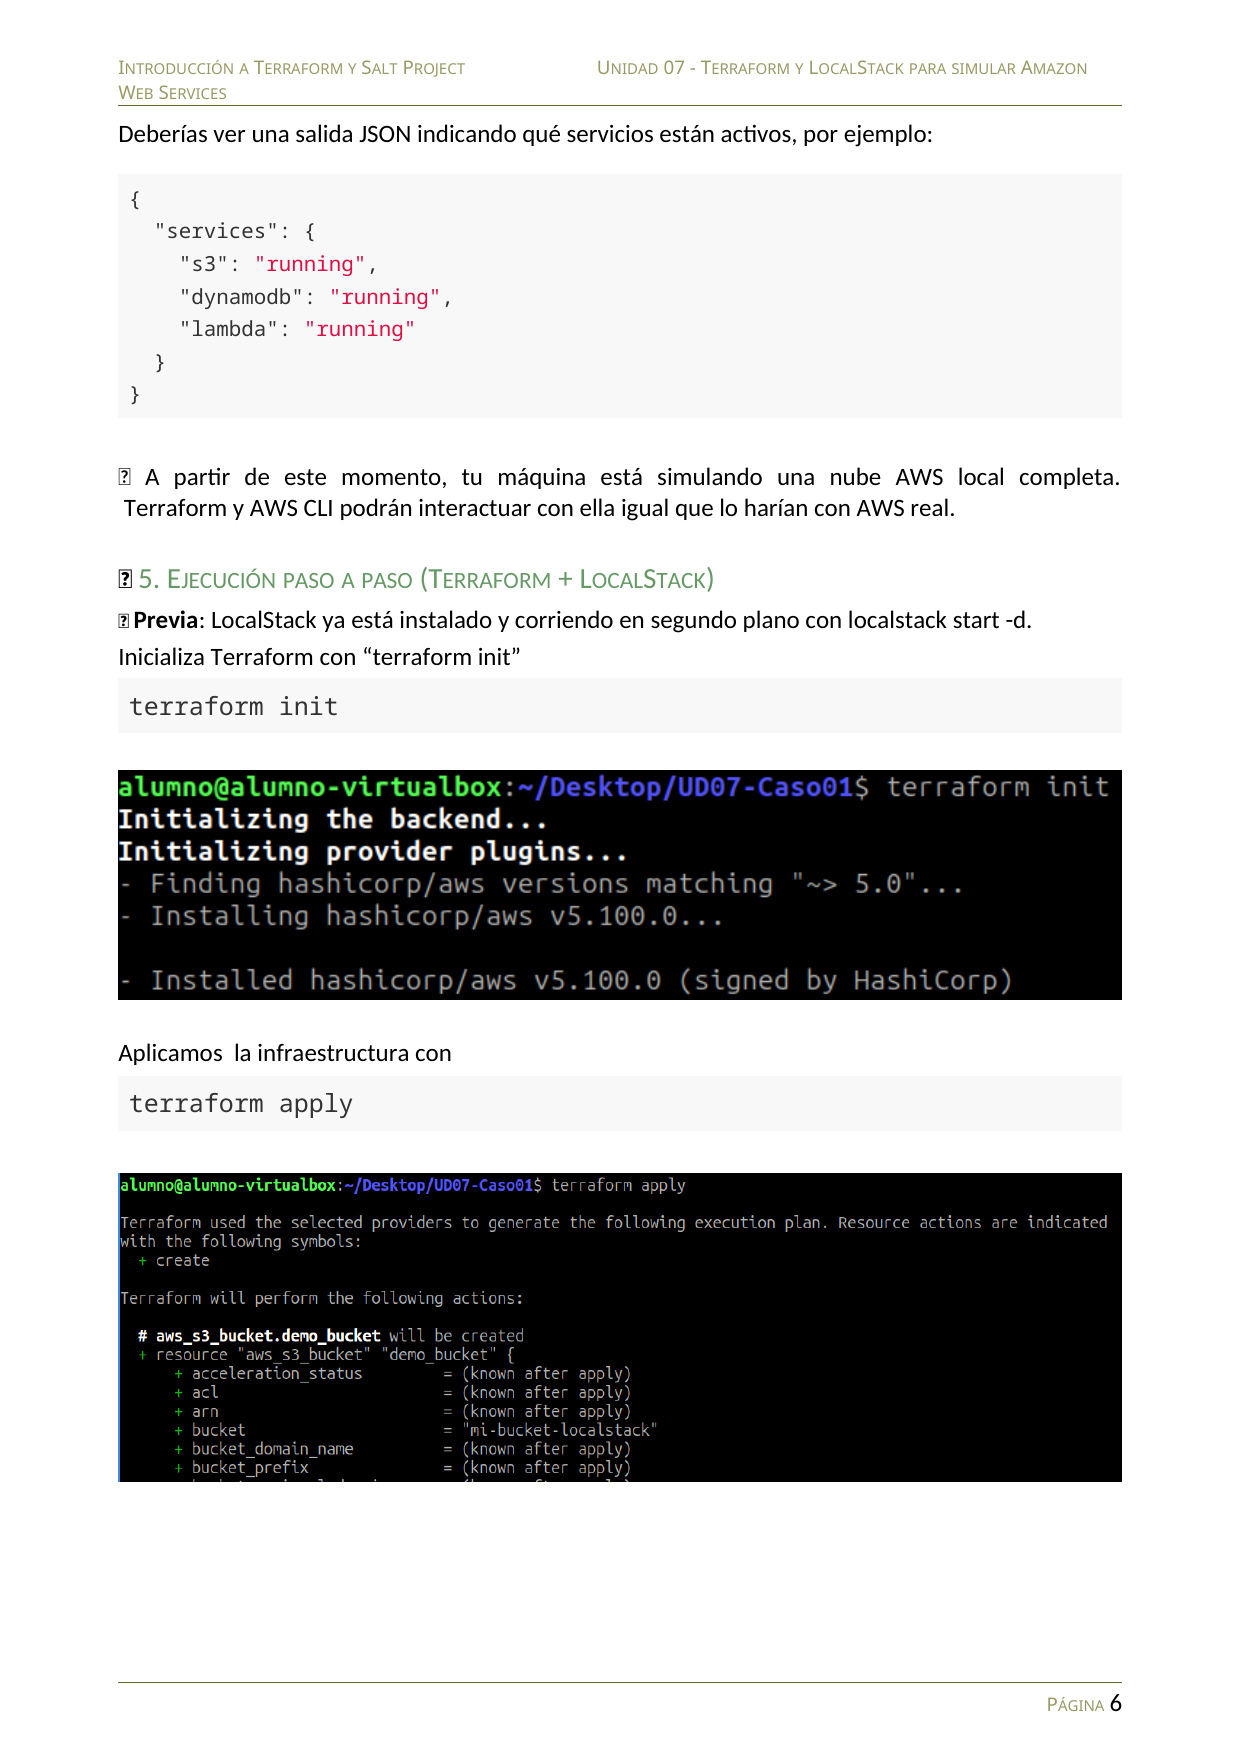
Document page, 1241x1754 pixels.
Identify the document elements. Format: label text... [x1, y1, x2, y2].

subtitle 🚀 5. Ejecución paso a paso (Terraform + LocalStack) [118, 560, 1122, 596]
picture [118, 770, 1122, 1000]
text Inicializa Terraform con “terraform init” [118, 641, 1122, 671]
picture [118, 1173, 1122, 1482]
table_header terraform apply [118, 1076, 1122, 1131]
table_header { "services": { "s3": "running", "dynamodb": "running", "lambda": "running" } } [118, 174, 1122, 418]
text Deberías ver una salida JSON indicando qué servicios están activos, por ejemplo: [118, 118, 1122, 148]
text ✅ Previa: LocalStack ya está instalado y corriendo en segundo plano con localstack start -d. [118, 604, 1122, 634]
table_header terraform init [118, 678, 1122, 733]
text 💡 A partir de este momento, tu máquina está simulando una nube AWS local completa. Terraform y AWS CLI podrán interactuar con ella igual que lo harían con AWS real. [118, 461, 1122, 522]
text Aplicamos la infraestructura con [118, 1037, 1122, 1067]
